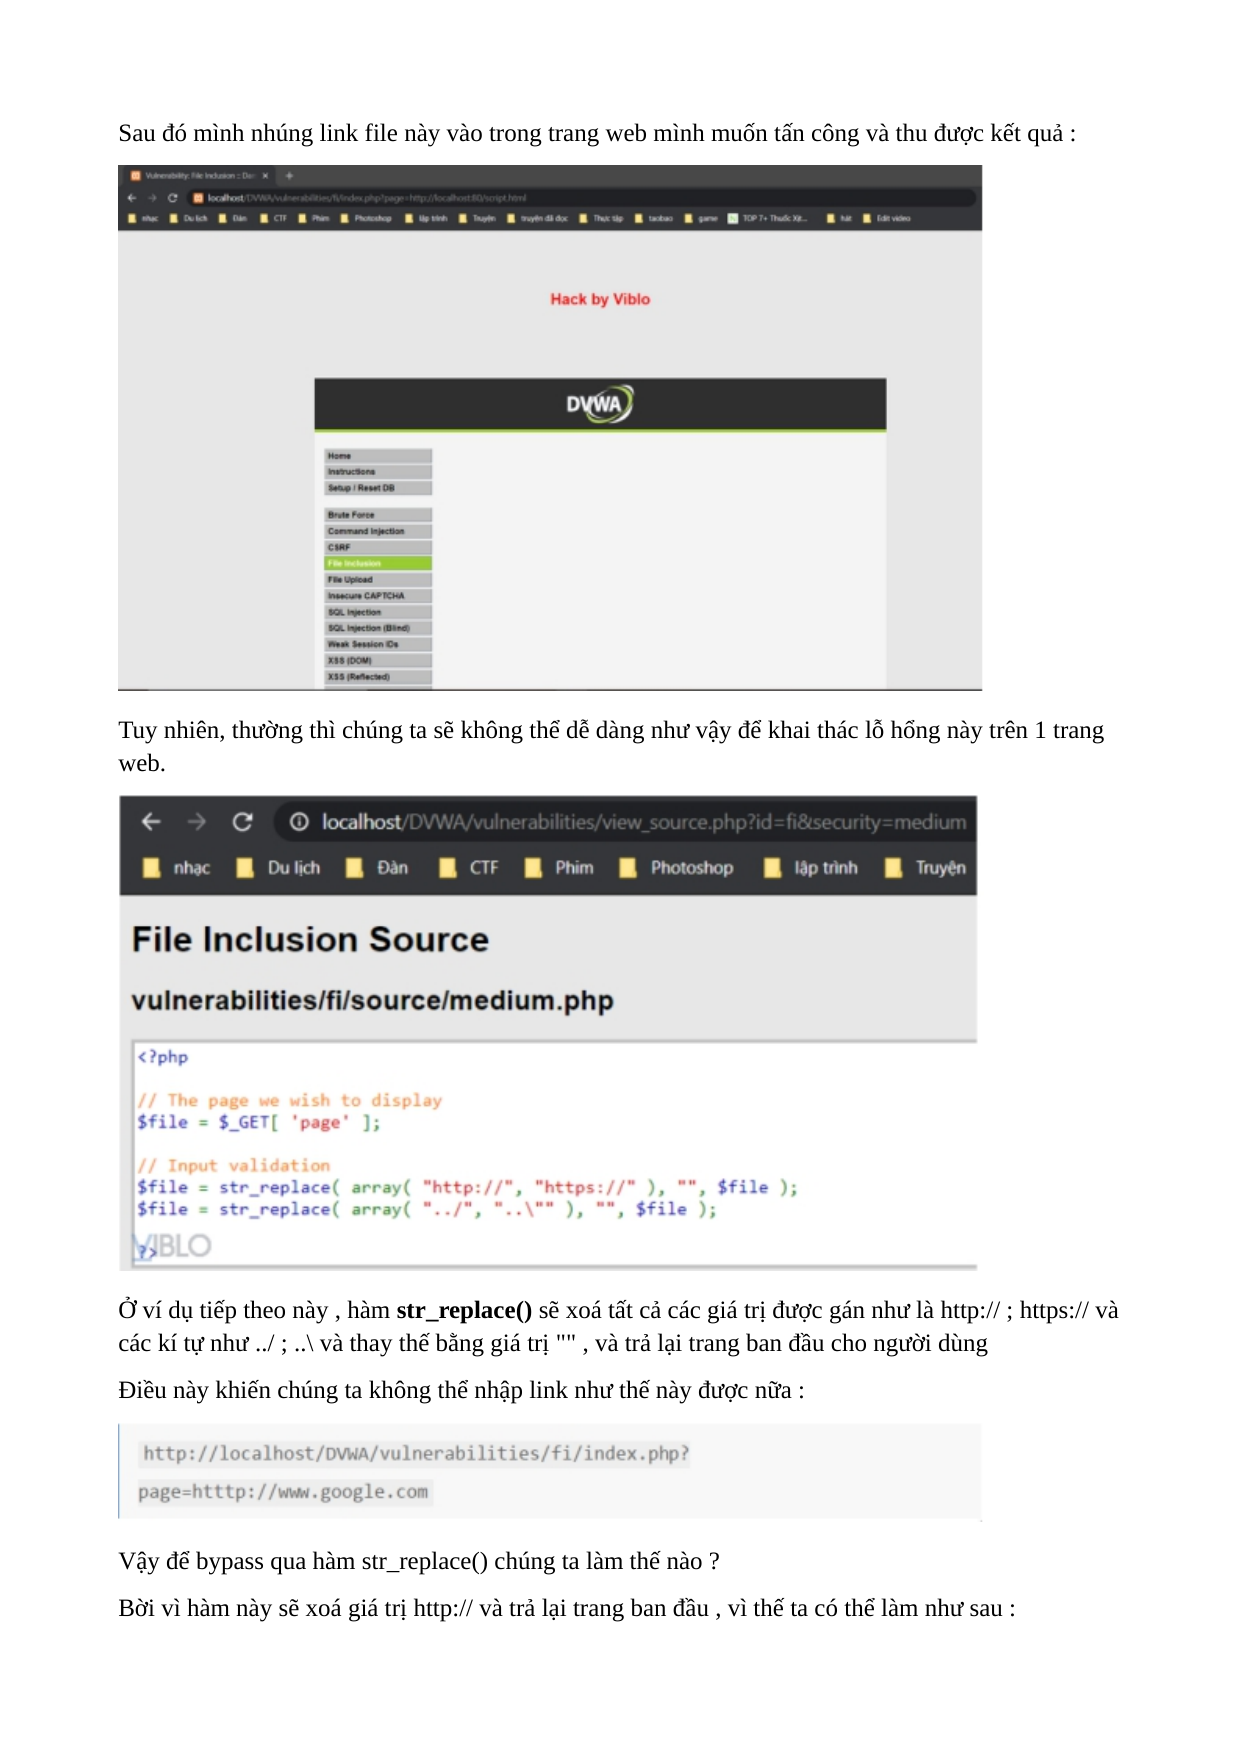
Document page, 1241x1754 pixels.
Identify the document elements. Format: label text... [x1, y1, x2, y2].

text Sau đó mình nhúng link file này vào trong trang web mình muốn tấn công và thu được kết quả : [118, 118, 1122, 147]
text Ở ví dụ tiếp theo này , hàm str_replace() sẽ xoá tất cả các giá trị được gán như là http:// ; https:// và các kí tự như ../ ; ..\ và thay thế bằng giá trị "" , và trả lại trang ban đầu cho người dùng [118, 1295, 1122, 1357]
text Điều này khiến chúng ta không thể nhập link như thế này được nữa : [118, 1376, 1122, 1404]
text Bời vì hàm này sẽ xoá giá trị http:// và trả lại trang ban đầu , vì thế ta có thể làm như sau : [118, 1593, 1122, 1622]
picture [118, 795, 984, 1271]
text Vậy để bypass qua hàm str_replace() chúng ta làm thế nào ? [118, 1546, 1122, 1574]
text Tuy nhiên, thường thì chúng ta sẽ không thể dễ dàng như vậy để khai thác lỗ hổng này trên 1 trang web. [118, 715, 1122, 777]
picture [118, 165, 984, 691]
picture [118, 1423, 984, 1522]
